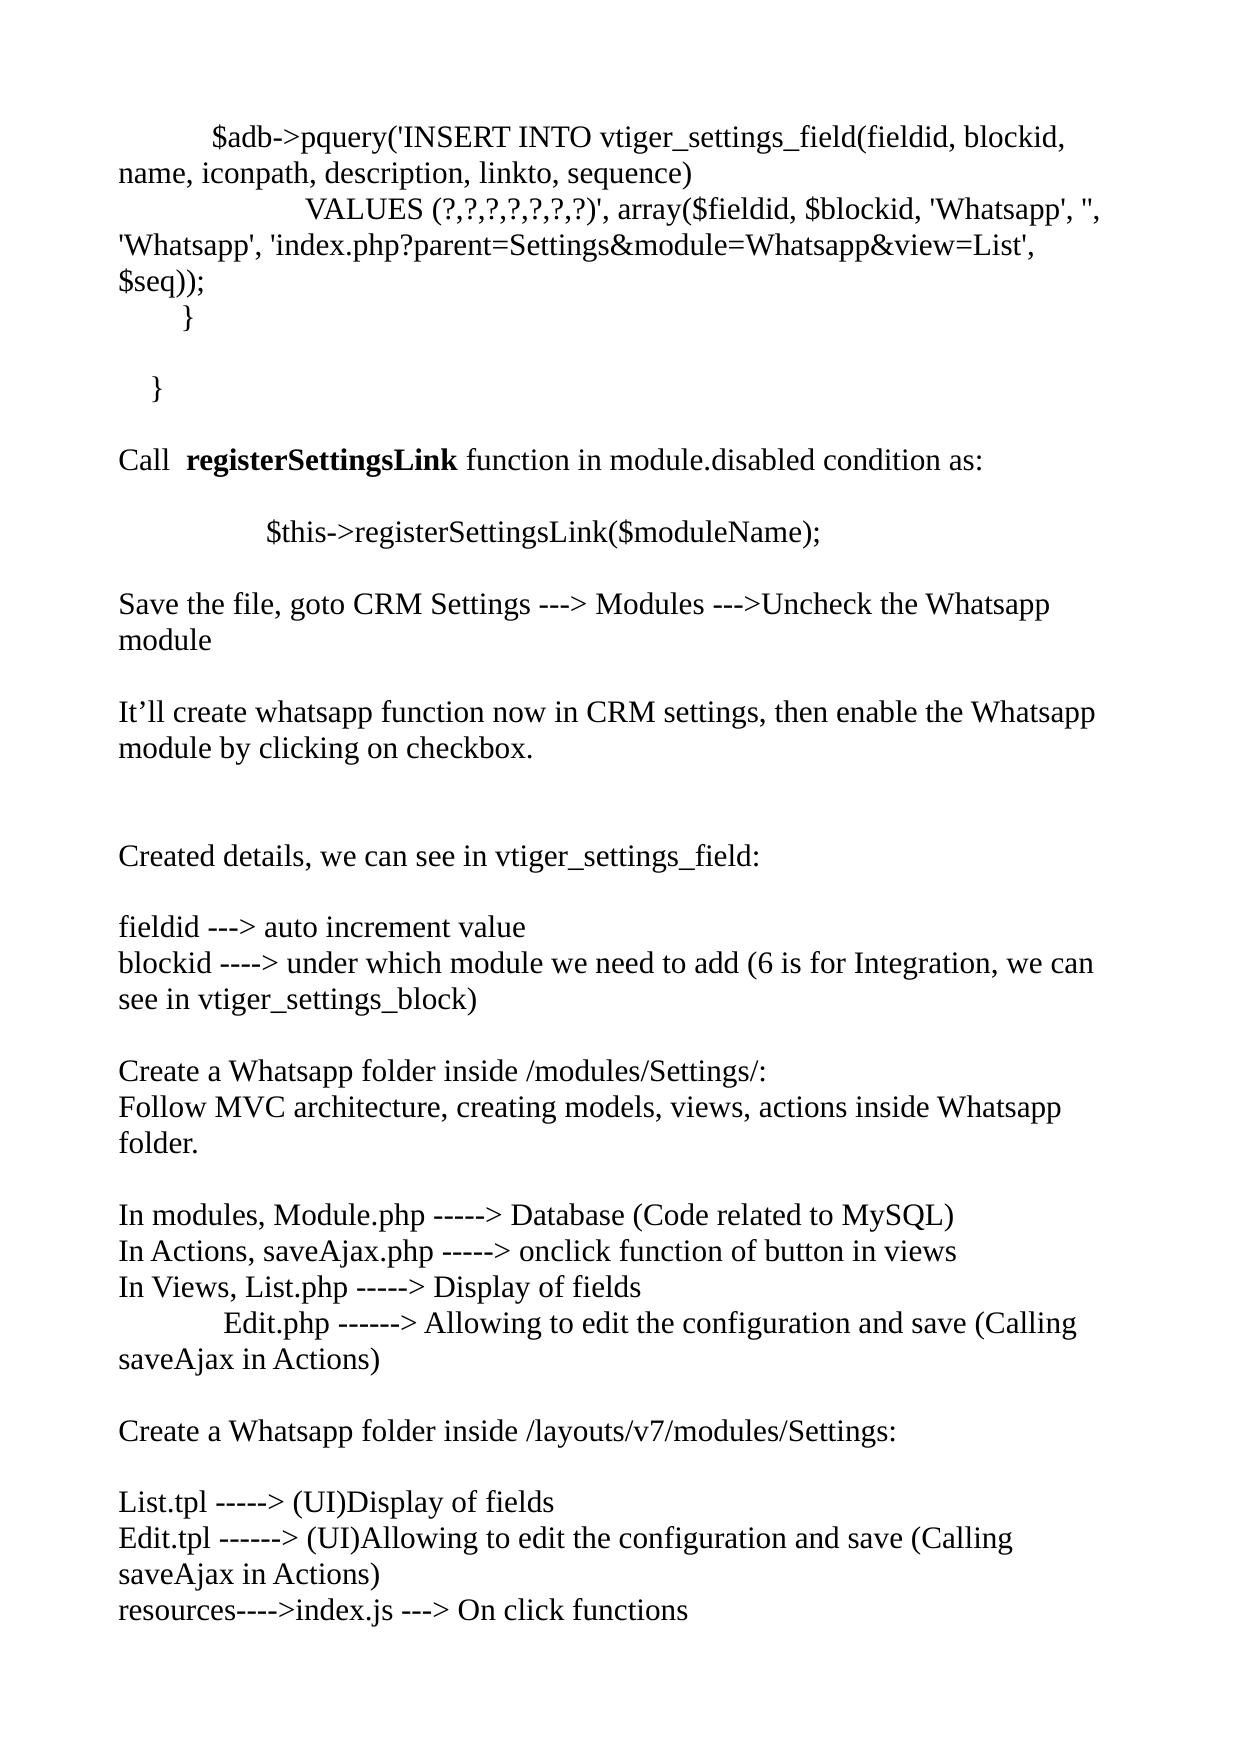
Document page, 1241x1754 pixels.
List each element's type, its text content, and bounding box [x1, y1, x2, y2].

text Create a Whatsapp folder inside /layouts/v7/modules/Settings: [118, 1412, 1122, 1448]
text $adb->pquery('INSERT INTO vtiger_settings_field(fieldid, blockid, name, iconpath, description, linkto, sequence) [118, 118, 1122, 190]
text In modules, Module.php -----> Database (Code related to MySQL) [118, 1196, 1122, 1232]
text Edit.php ------> Allowing to edit the configuration and save (Calling saveAjax in Actions) [118, 1304, 1122, 1376]
text } [118, 298, 1122, 334]
text Call registerSettingsLink function in module.disabled condition as: [118, 442, 1122, 477]
text It’ll create whatsapp function now in CRM settings, then enable the Whatsapp module by clicking on checkbox. [118, 693, 1122, 765]
text List.tpl -----> (UI)Display of fields [118, 1484, 1122, 1520]
text Follow MVC architecture, creating models, views, actions inside Whatsapp folder. [118, 1088, 1122, 1160]
text fieldid ---> auto increment value [118, 909, 1122, 945]
text In Actions, saveAjax.php -----> onclick function of button in views [118, 1232, 1122, 1268]
text Created details, we can see in vtiger_settings_field: [118, 837, 1122, 873]
text In Views, List.php -----> Display of fields [118, 1268, 1122, 1304]
text VALUES (?,?,?,?,?,?,?)', array($fieldid, $blockid, 'Whatsapp', '', 'Whatsapp', 'index.php?parent=Settings&module=Whatsapp&view=List', $seq)); [118, 190, 1122, 298]
text Create a Whatsapp folder inside /modules/Settings/: [118, 1052, 1122, 1088]
text Save the file, goto CRM Settings ---> Modules --->Uncheck the Whatsapp module [118, 585, 1122, 657]
text resources---->index.js ---> On click functions [118, 1592, 1122, 1627]
text $this->registerSettingsLink($moduleName); [118, 513, 1122, 549]
text blockid ----> under which module we need to add (6 is for Integration, we can see in vtiger_settings_block) [118, 945, 1122, 1017]
text Edit.tpl ------> (UI)Allowing to edit the configuration and save (Calling saveAjax in Actions) [118, 1520, 1122, 1592]
text } [118, 370, 1122, 406]
